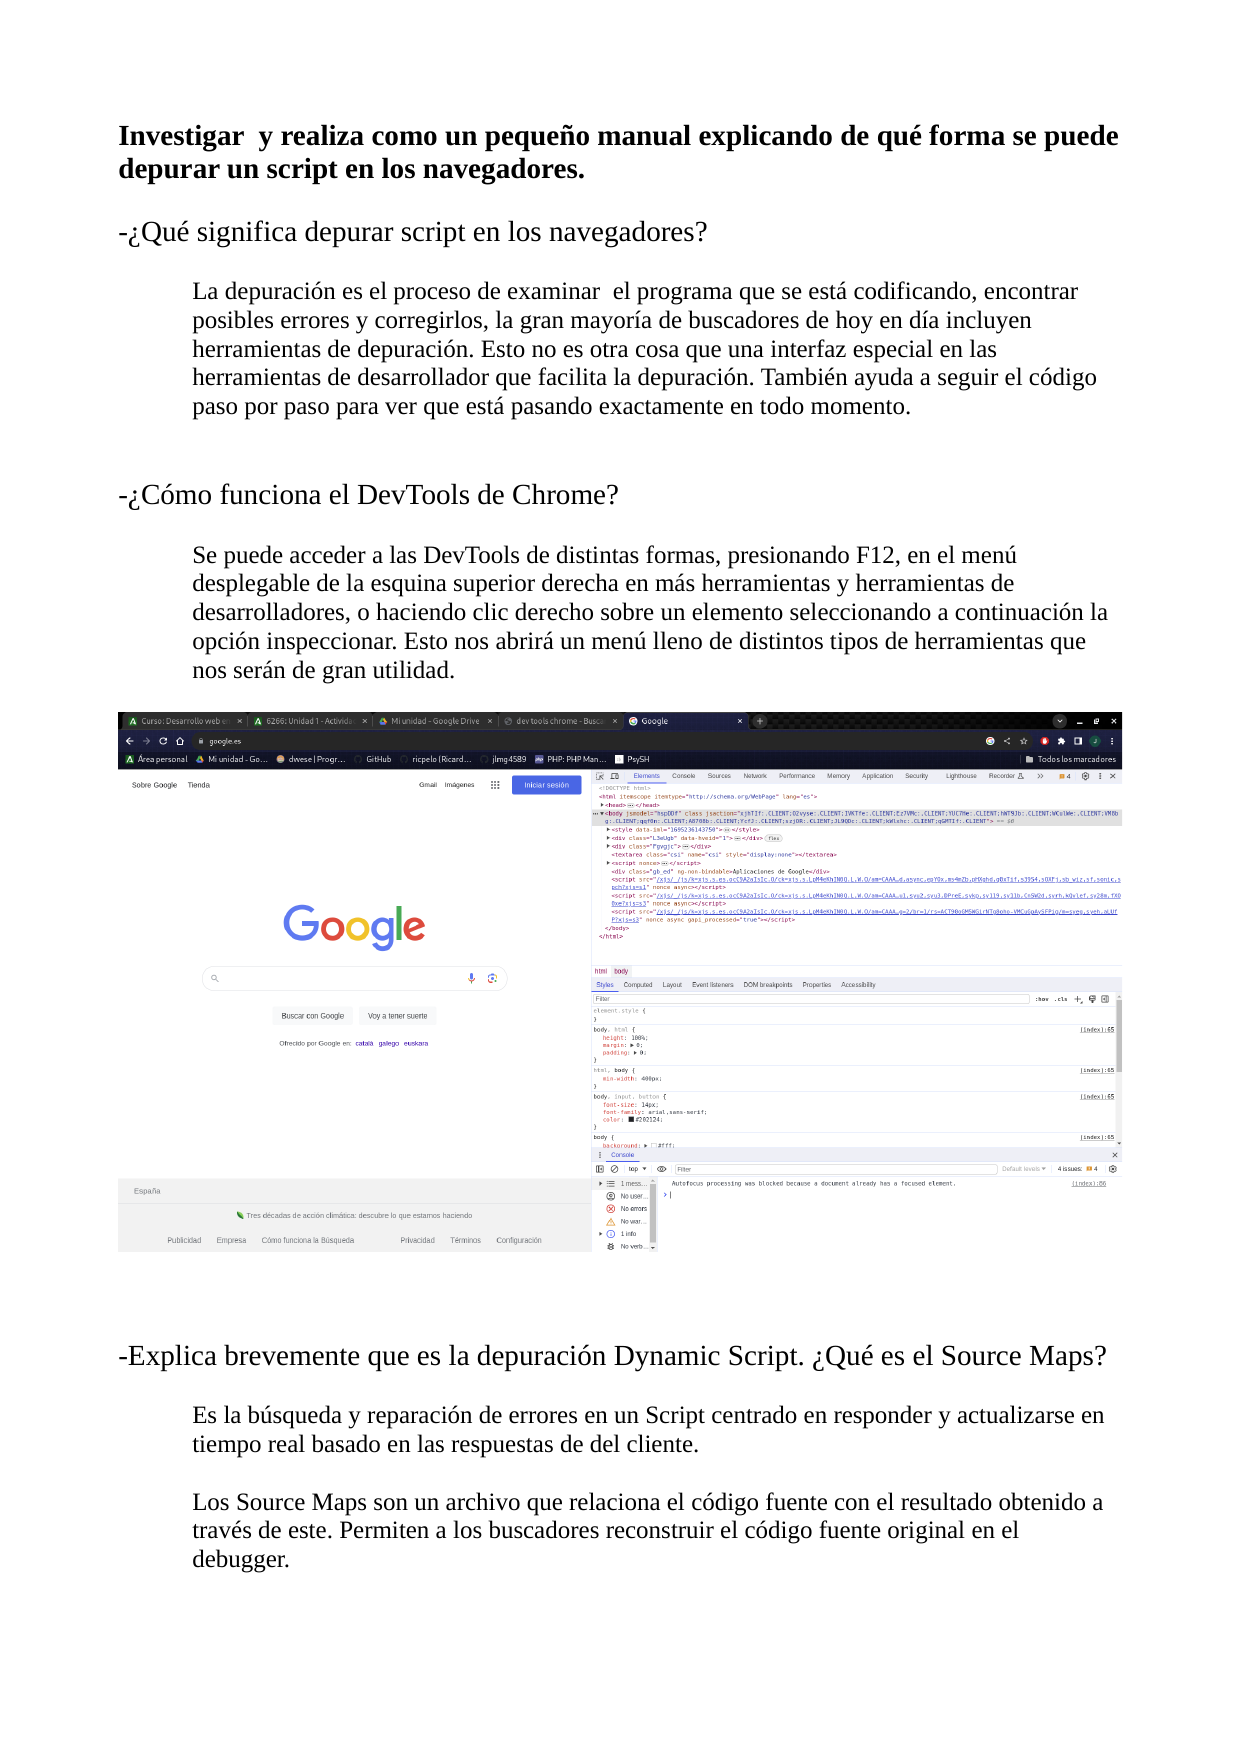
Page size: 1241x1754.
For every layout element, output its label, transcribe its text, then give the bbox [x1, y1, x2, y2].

text Investigar y realiza como un pequeño manual explicando de qué forma se puede depurar un script en los navegadores. [118, 118, 1122, 185]
text Los Source Maps son un archivo que relaciona el código fuente con el resultado obtenido a través de este. Permiten a los buscadores reconstruir el código fuente original en el debugger. [118, 1487, 1122, 1573]
text -Explica brevemente que es la depuración Dynamic Script. ¿Qué es el Source Maps? [118, 1338, 1122, 1372]
text Es la búsqueda y reparación de errores en un Script centrado en responder y actualizarse en tiempo real basado en las respuestas de del cliente. [118, 1400, 1122, 1458]
text -¿Qué significa depurar script en los navegadores? [118, 214, 1122, 247]
picture [118, 712, 1123, 1252]
text -¿Cómo funciona el DevTools de Chrome? [118, 477, 1122, 511]
text La depuración es el proceso de examinar el programa que se está codificando, encontrar posibles errores y corregirlos, la gran mayoría de buscadores de hoy en día incluyen herramientas de depuración. Esto no es otra cosa que una interfaz especial en las herramientas de desarrollador que facilita la depuración. También ayuda a seguir el código paso por paso para ver que está pasando exactamente en todo momento. [118, 276, 1122, 420]
text Se puede acceder a las DevTools de distintas formas, presionando F12, en el menú desplegable de la esquina superior derecha en más herramientas y herramientas de desarrolladores, o haciendo clic derecho sobre un elemento seleccionando a continuación la opción inspeccionar. Esto nos abrirá un menú lleno de distintos tipos de herramientas que nos serán de gran utilidad. [118, 540, 1122, 683]
